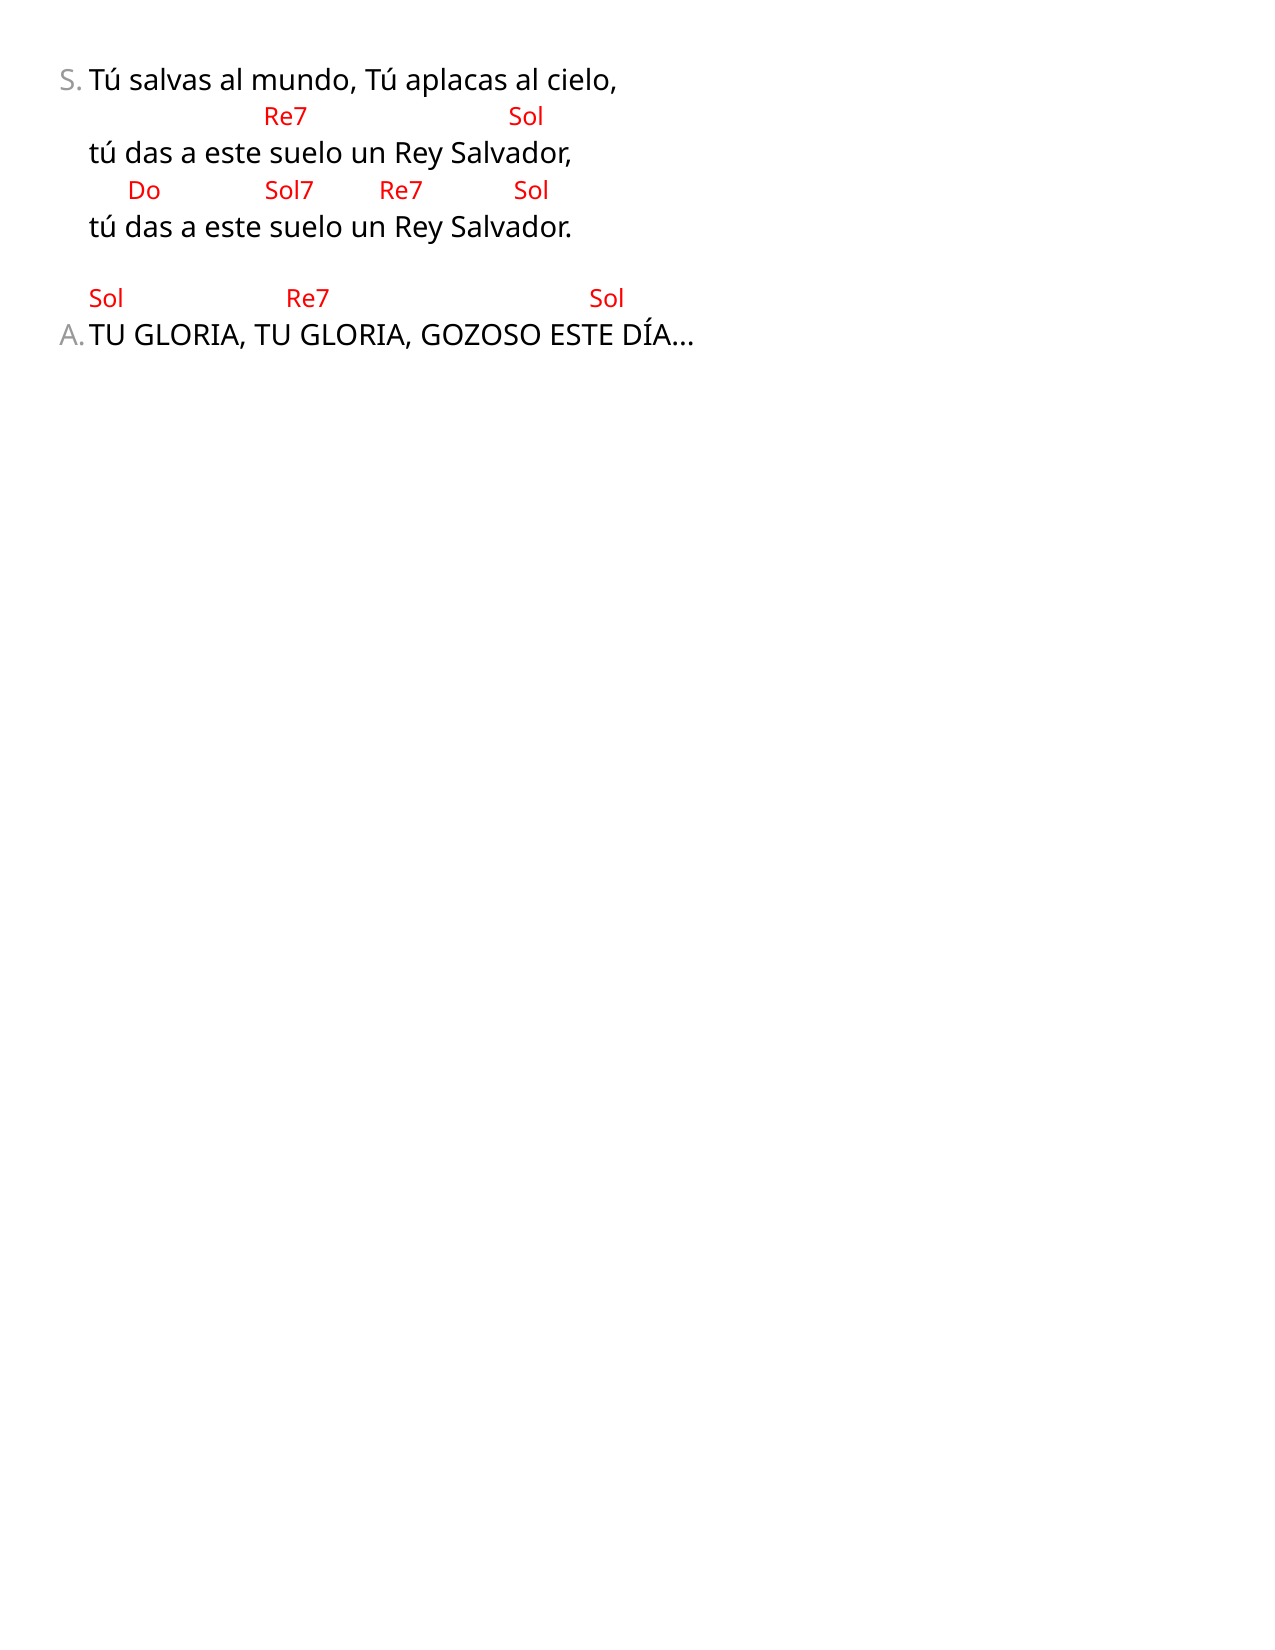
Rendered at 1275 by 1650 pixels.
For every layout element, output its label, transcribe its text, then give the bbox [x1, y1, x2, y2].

text tú das a este suelo un Rey Salvador, [59, 133, 1216, 172]
text Do Sol7 Re7 Sol [59, 172, 1216, 207]
text Re7 Sol [59, 99, 1216, 133]
text Sol Re7 Sol [59, 280, 1216, 314]
text S. Tú salvas al mundo, Tú aplacas al cielo, [59, 59, 1216, 99]
text tú das a este suelo un Rey Salvador. [59, 207, 1216, 246]
text A. TU GLORIA, TU GLORIA, GOZOSO ESTE DÍA... [59, 314, 1216, 354]
